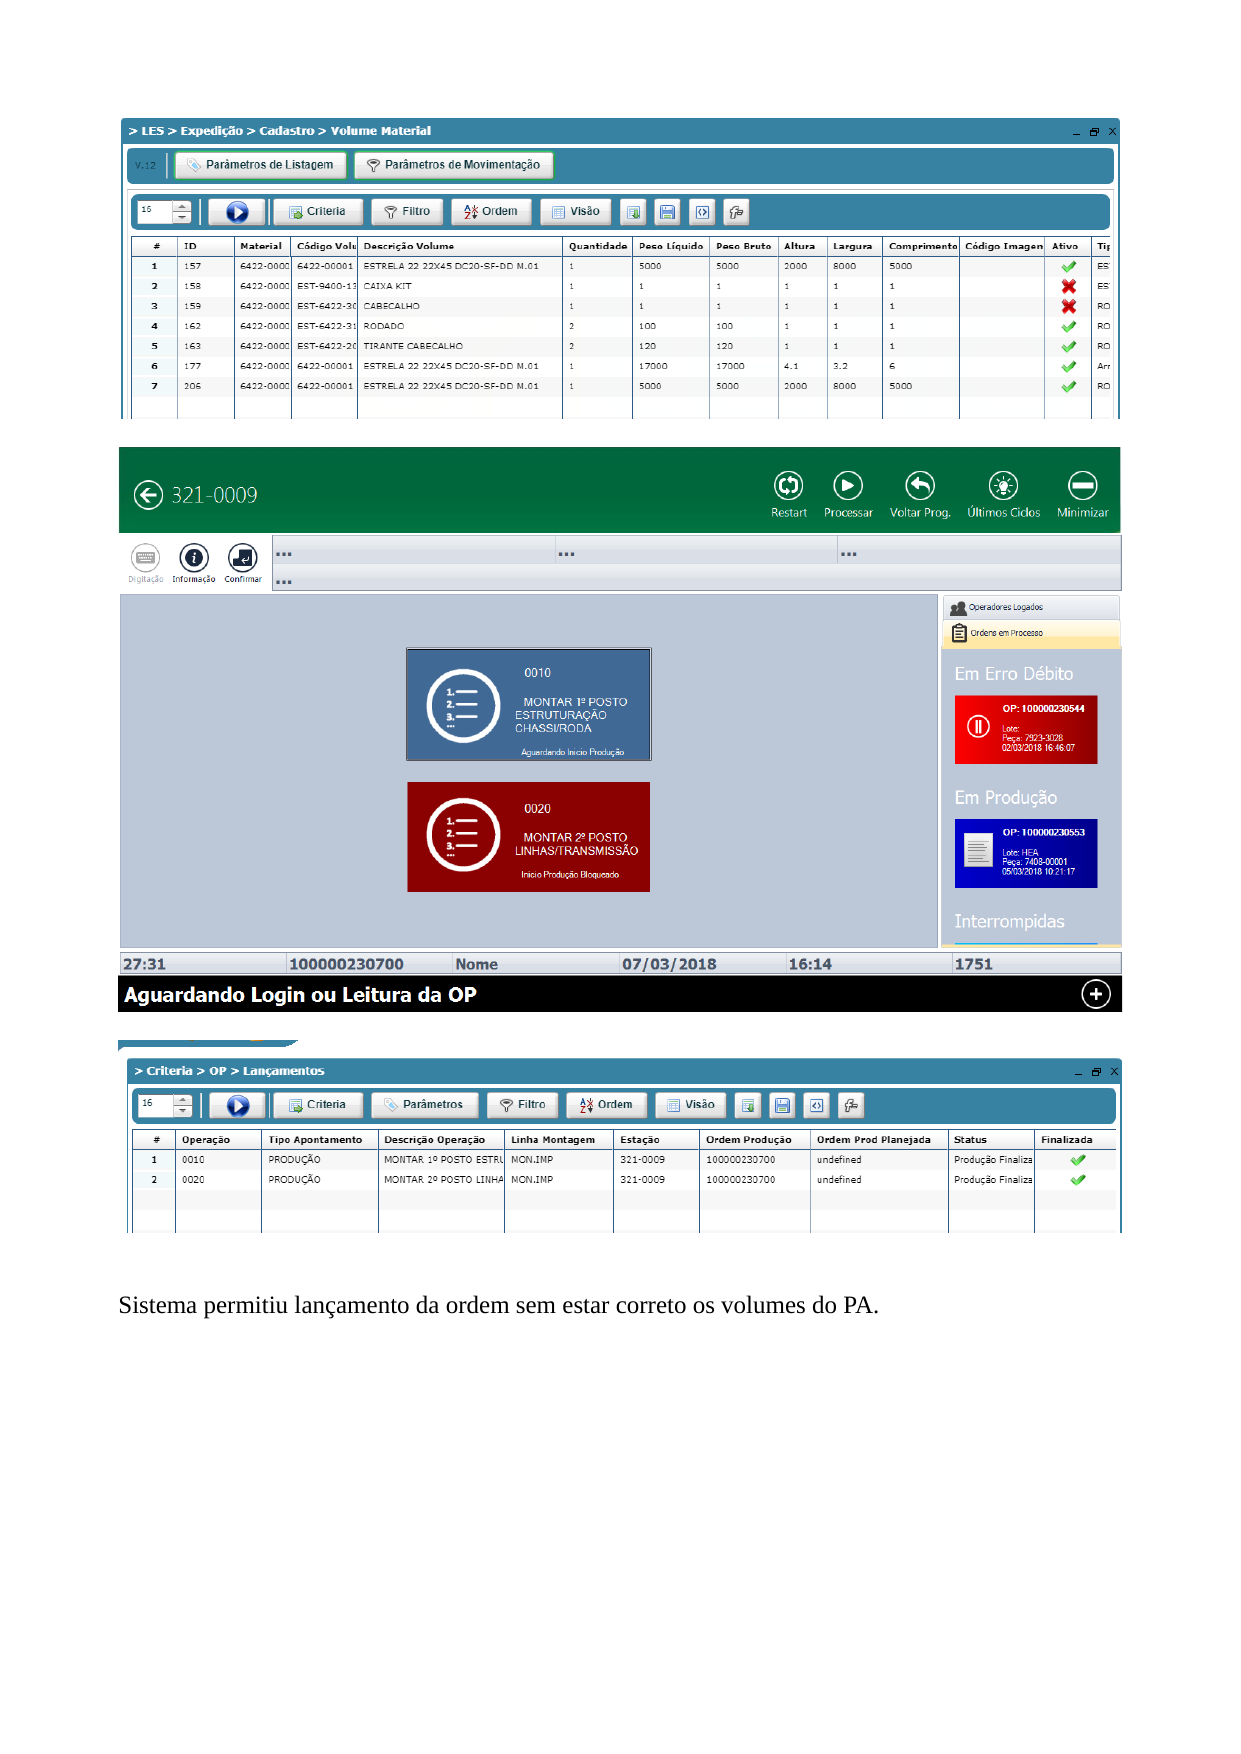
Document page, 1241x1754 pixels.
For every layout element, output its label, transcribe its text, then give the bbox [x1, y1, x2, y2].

picture [118, 447, 1123, 1012]
picture [118, 1040, 1123, 1233]
picture [118, 118, 1123, 419]
text Sistema permitiu lançamento da ordem sem estar correto os volumes do PA. [118, 1290, 1122, 1319]
